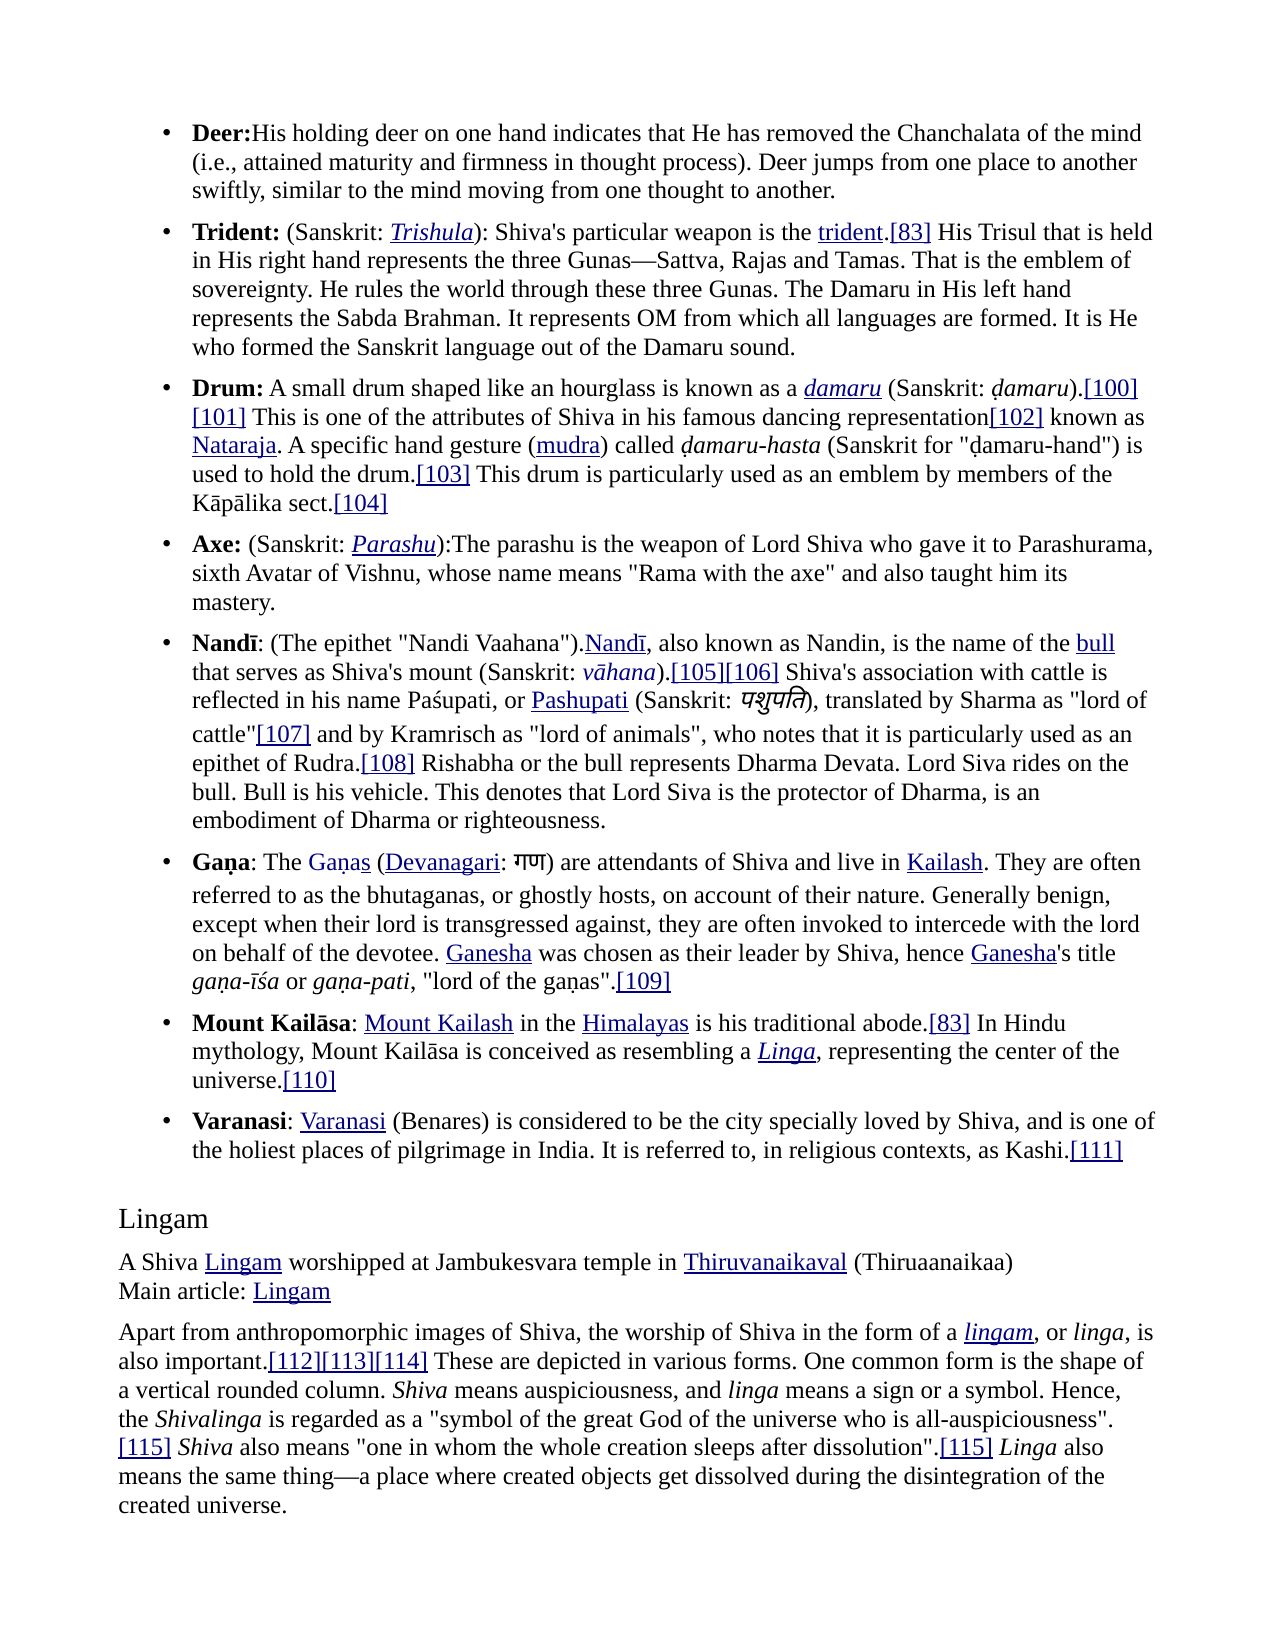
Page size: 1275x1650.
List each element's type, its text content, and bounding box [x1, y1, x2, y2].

text Apart from anthropomorphic images of Shiva, the worship of Shiva in the form of a lingam, or linga, is also important.[112][113][114] These are depicted in various forms. One common form is the shape of a vertical rounded column. Shiva means auspiciousness, and linga means a sign or a symbol. Hence, the Shivalinga is regarded as a "symbol of the great God of the universe who is all-auspiciousness".[115] Shiva also means "one in whom the whole creation sleeps after dissolution".[115] Linga also means the same thing—a place where created objects get dissolved during the disintegration of the created universe. [118, 1317, 1157, 1519]
list Nandī: (The epithet "Nandi Vaahana").Nandī, also known as Nandin, is the name of the bull that serves as Shiva's mount (Sanskrit: vāhana).[105][106] Shiva's association with cattle is reflected in his name Paśupati, or Pashupati (Sanskrit: पशुपति), translated by Sharma as "lord of cattle"[107] and by Kramrisch as "lord of animals", who notes that it is particularly used as an epithet of Rudra.[108] Rishabha or the bull represents Dharma Devata. Lord Siva rides on the bull. Bull is his vehicle. This denotes that Lord Siva is the protector of Dharma, is an embodiment of Dharma or righteousness. [162, 628, 1157, 834]
list Gaṇa: The Gaṇas (Devanagari: गण) are attendants of Shiva and live in Kailash. They are often referred to as the bhutaganas, or ghostly hosts, on account of their nature. Generally benign, except when their lord is transgressed against, they are often invoked to intercede with the lord on behalf of the devotee. Ganesha was chosen as their leader by Shiva, hence Ganesha's title gaṇa-īśa or gaṇa-pati, "lord of the gaṇas".[109] [162, 847, 1157, 995]
list Mount Kailāsa: Mount Kailash in the Himalayas is his traditional abode.[83] In Hindu mythology, Mount Kailāsa is conceived as resembling a Linga, representing the center of the universe.[110] [162, 1008, 1157, 1094]
list Axe: (Sanskrit: Parashu):The parashu is the weapon of Lord Shiva who gave it to Parashurama, sixth Avatar of Vishnu, whose name means "Rama with the axe" and also taught him its mastery. [162, 529, 1157, 616]
text A Shiva Lingam worshipped at Jambukesvara temple in Thiruvanaikaval (Thiruaanaikaa) [118, 1247, 1157, 1276]
list Drum: A small drum shaped like an hourglass is known as a damaru (Sanskrit: ḍamaru).[100][101] This is one of the attributes of Shiva in his famous dancing representation[102] known as Nataraja. A specific hand gesture (mudra) called ḍamaru-hasta (Sanskrit for "ḍamaru-hand") is used to hold the drum.[103] This drum is particularly used as an emblem by members of the Kāpālika sect.[104] [162, 373, 1157, 517]
list Deer:His holding deer on one hand indicates that He has removed the Chanchalata of the mind (i.e., attained maturity and firmness in thought process). Deer jumps from one place to another swiftly, similar to the mind moving from one thought to another. [162, 118, 1157, 204]
list Trident: (Sanskrit: Trishula): Shiva's particular weapon is the trident.[83] His Trisul that is held in His right hand represents the three Gunas—Sattva, Rajas and Tamas. That is the emblem of sovereignty. He rules the world through these three Gunas. The Damaru in His left hand represents the Sabda Brahman. It represents OM from which all languages are formed. It is He who formed the Sanskrit language out of the Damaru sound. [162, 217, 1157, 361]
subtitle Lingam [118, 1201, 1157, 1235]
text Main article: Lingam [118, 1276, 1157, 1305]
list Varanasi: Varanasi (Benares) is considered to be the city specially loved by Shiva, and is one of the holiest places of pilgrimage in India. It is referred to, in religious contexts, as Kashi.[111] [162, 1106, 1157, 1164]
